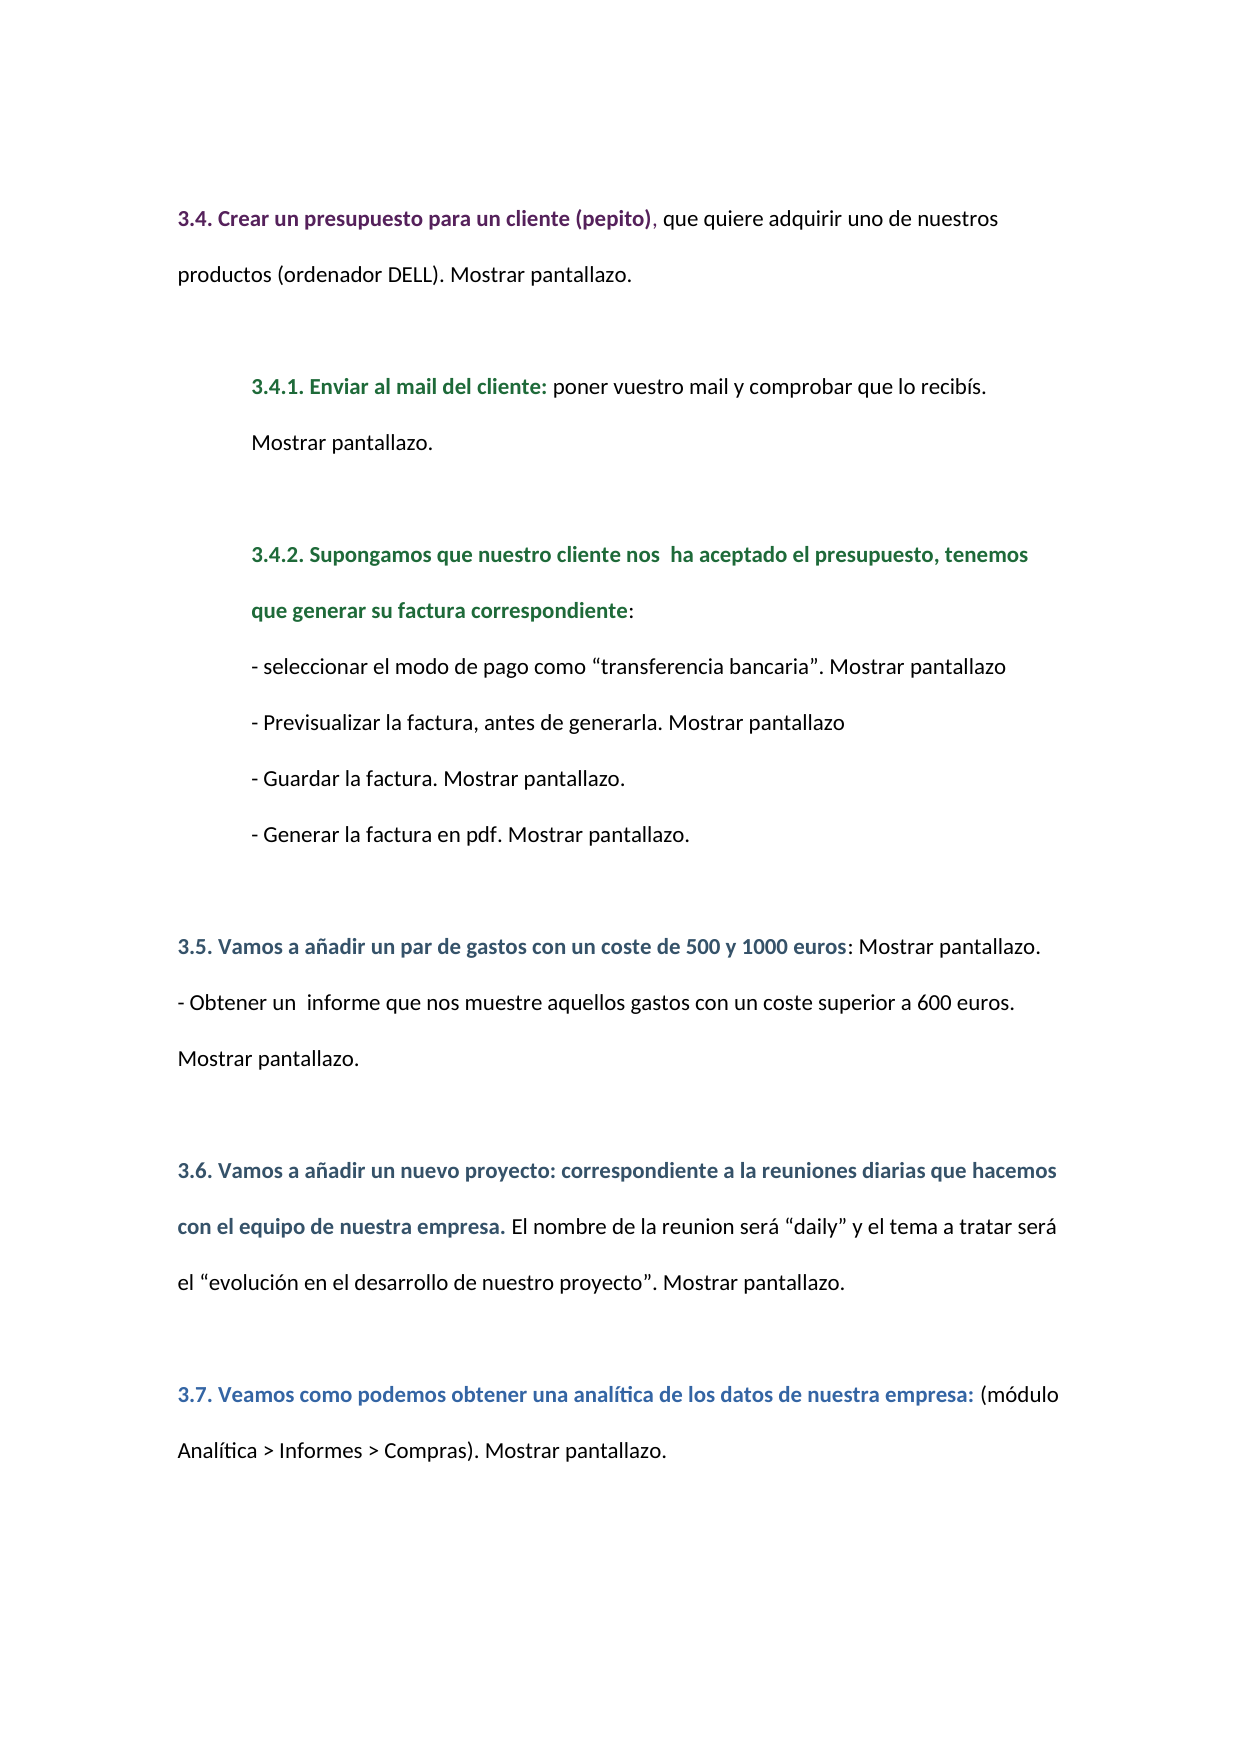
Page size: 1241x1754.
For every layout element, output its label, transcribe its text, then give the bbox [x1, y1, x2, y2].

text 3.4.1. Enviar al mail del cliente: poner vuestro mail y comprobar que lo recibís. Mostrar pantallazo. [251, 372, 1063, 456]
text - Guardar la factura. Mostrar pantallazo. [251, 764, 1063, 792]
text 3.4.2. Supongamos que nuestro cliente nos ha aceptado el presupuesto, tenemos que generar su factura correspondiente: [251, 540, 1063, 624]
text - Previsualizar la factura, antes de generarla. Mostrar pantallazo [251, 708, 1063, 736]
text - Obtener un informe que nos muestre aquellos gastos con un coste superior a 600 euros. Mostrar pantallazo. [177, 988, 1063, 1072]
text - Generar la factura en pdf. Mostrar pantallazo. [251, 820, 1063, 848]
text 3.6. Vamos a añadir un nuevo proyecto: correspondiente a la reuniones diarias que hacemos con el equipo de nuestra empresa. El nombre de la reunion será “daily” y el tema a tratar será el “evolución en el desarrollo de nuestro proyecto”. Mostrar pantallazo. [177, 1156, 1063, 1296]
text 3.5. Vamos a añadir un par de gastos con un coste de 500 y 1000 euros: Mostrar pantallazo. [177, 932, 1063, 960]
text - seleccionar el modo de pago como “transferencia bancaria”. Mostrar pantallazo [251, 652, 1063, 680]
text 3.4. Crear un presupuesto para un cliente (pepito), que quiere adquirir uno de nuestros productos (ordenador DELL). Mostrar pantallazo. [177, 204, 1063, 288]
text 3.7. Veamos como podemos obtener una analítica de los datos de nuestra empresa: (módulo Analítica > Informes > Compras). Mostrar pantallazo. [177, 1381, 1063, 1464]
